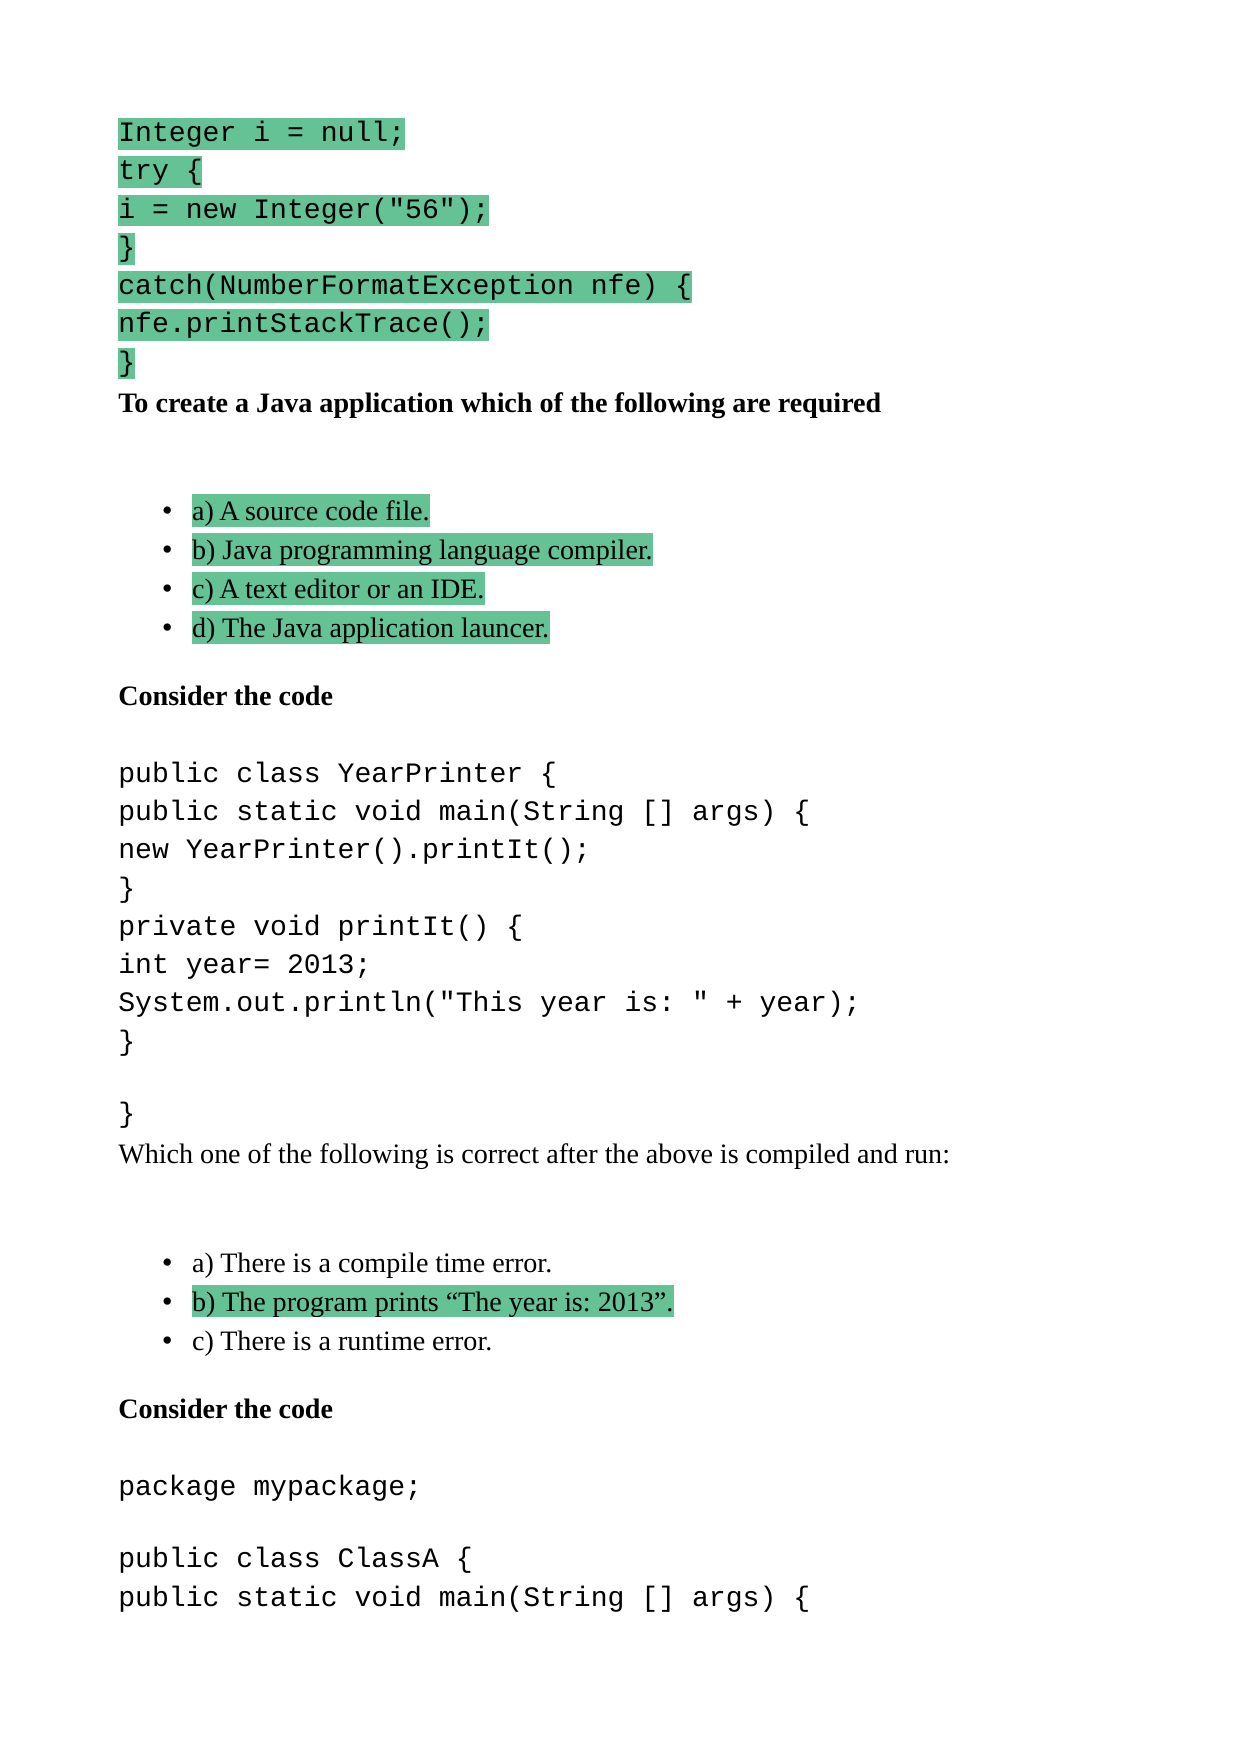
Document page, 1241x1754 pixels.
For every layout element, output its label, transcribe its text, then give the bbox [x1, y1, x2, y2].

text public class YearPrinter { [118, 759, 1122, 791]
text Consider the code [118, 1392, 1122, 1424]
text } [118, 873, 1122, 905]
text } [118, 347, 1122, 379]
list d) The Java application launcer. [162, 611, 1122, 644]
text private void printIt() { [118, 912, 1122, 944]
text } [118, 1026, 1122, 1058]
list c) There is a runtime error. [162, 1324, 1122, 1356]
text catch(NumberFormatException nfe) { [118, 271, 1122, 303]
text Which one of the following is correct after the above is compiled and run: [118, 1137, 1122, 1170]
text public class ClassA { [118, 1544, 1122, 1576]
text package mypackage; [118, 1472, 1122, 1503]
text nfe.printStackTrace(); [118, 309, 1122, 341]
text } [118, 1099, 1122, 1131]
text public static void main(String [] args) { [118, 797, 1122, 829]
text } [118, 233, 1122, 265]
list b) The program prints “The year is: 2013”. [162, 1285, 1122, 1317]
text new YearPrinter().printIt(); [118, 835, 1122, 867]
text try { [118, 156, 1122, 188]
list a) There is a compile time error. [162, 1246, 1122, 1278]
list b) Java programming language compiler. [162, 533, 1122, 566]
text public static void main(String [] args) { [118, 1582, 1122, 1614]
text i = new Integer("56"); [118, 194, 1122, 226]
text To create a Java application which of the following are required [118, 386, 1122, 418]
text Consider the code [118, 679, 1122, 712]
text Integer i = null; [118, 118, 1122, 150]
text int year= 2013; [118, 950, 1122, 982]
text System.out.println("This year is: " + year); [118, 988, 1122, 1020]
list a) A source code file. [162, 494, 1122, 527]
list c) A text editor or an IDE. [162, 572, 1122, 605]
